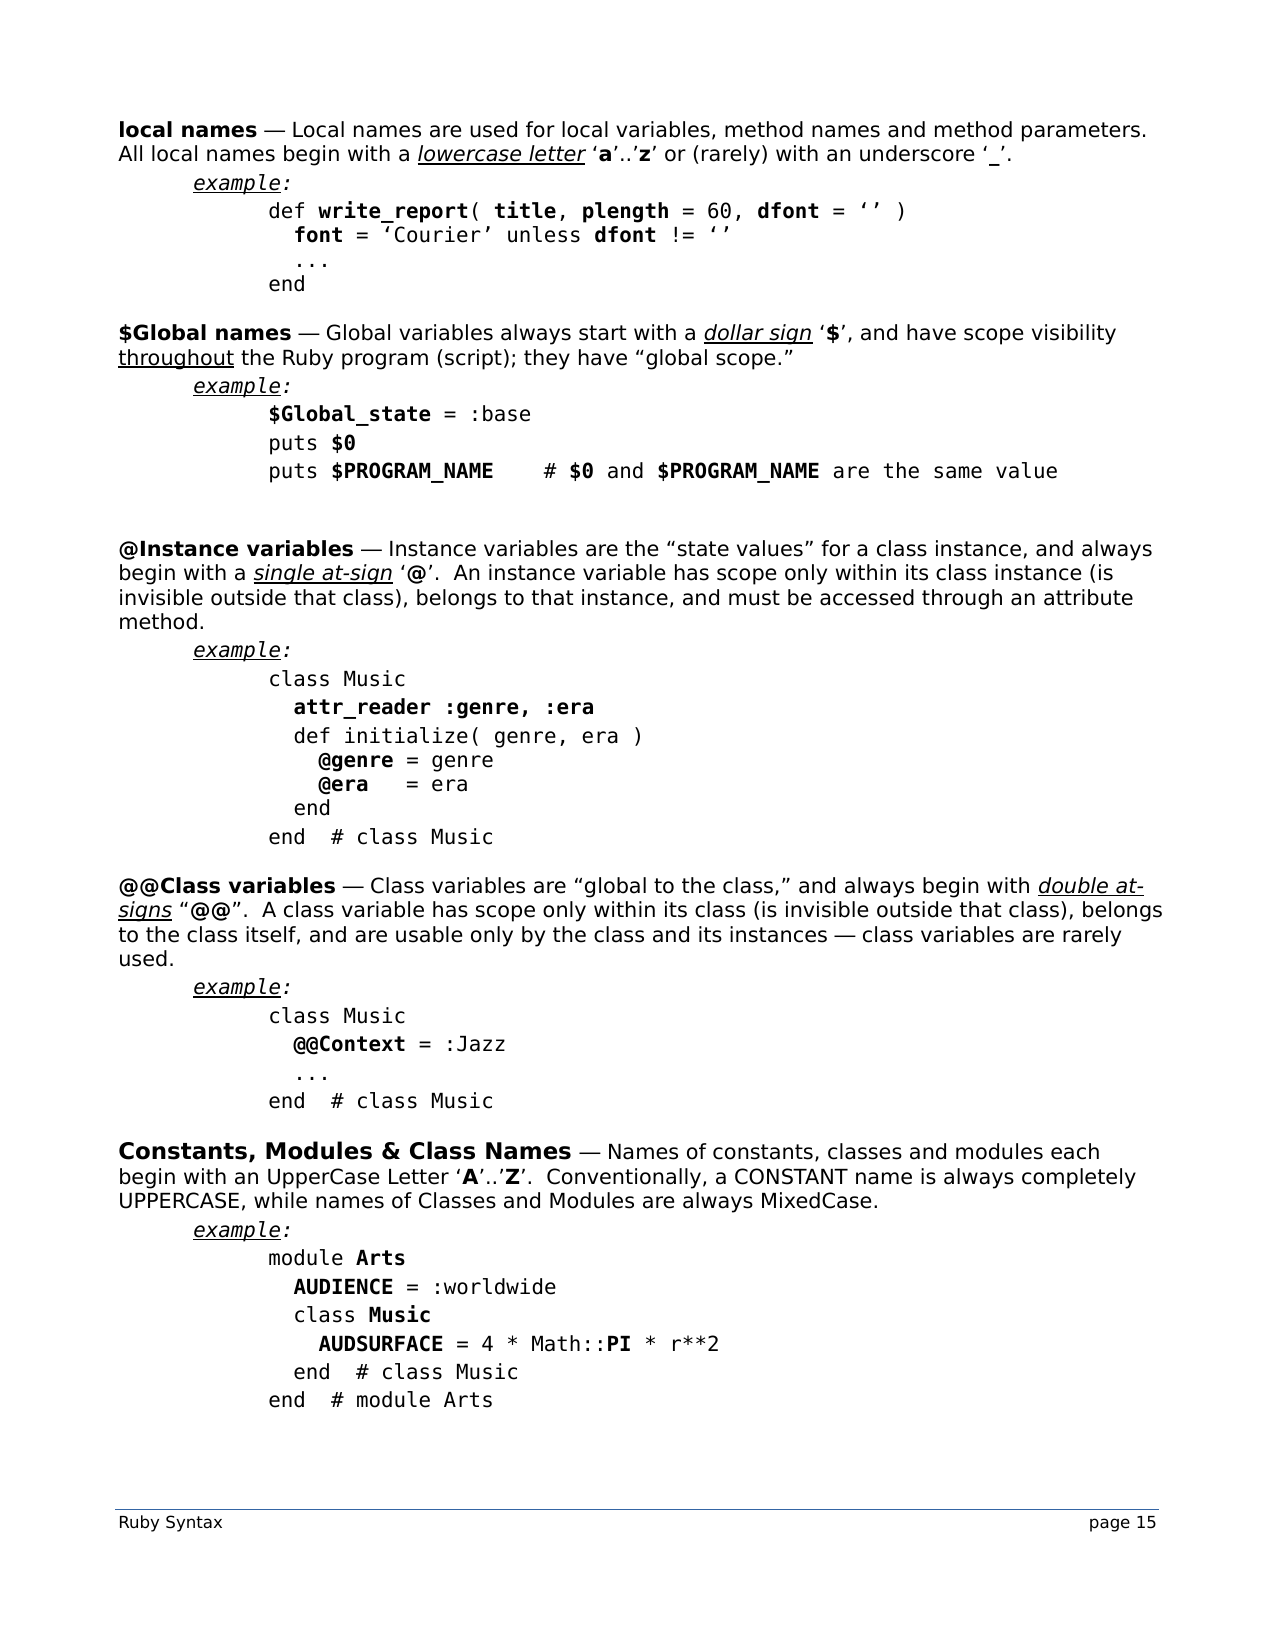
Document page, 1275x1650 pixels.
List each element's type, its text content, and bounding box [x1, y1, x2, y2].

text end # class Music [268, 1360, 1157, 1384]
text end [268, 796, 1157, 821]
text module Arts [268, 1246, 1157, 1271]
text local names ― Local names are used for local variables, method names and method parameters. All local names begin with a lowercase letter ‘a’..’z’ or (rarely) with an underscore ‘_’. [118, 118, 1157, 167]
text Constants, Modules & Class Names ― Names of constants, classes and modules each begin with an UpperCase Letter ‘A’..’Z’. Conventionally, a CONSTANT name is always completely UPPERCASE, while names of Classes and Modules are always MixedCase. [118, 1138, 1157, 1214]
text $Global_state = :base [268, 402, 1157, 427]
text end # class Music [268, 1089, 1157, 1113]
text puts $0 [268, 431, 1157, 455]
text example: [193, 374, 1157, 398]
text $Global names ― Global variables always start with a dollar sign ‘$’, and have scope visibility throughout the Ruby program (script); they have “global scope.” [118, 321, 1157, 370]
text example: [193, 171, 1157, 195]
text font = ‘Courier’ unless dfont != ‘’ [268, 223, 1157, 248]
text class Music [268, 667, 1157, 691]
text ... [268, 1061, 1157, 1085]
text @@Context = :Jazz [268, 1032, 1157, 1057]
text puts $PROGRAM_NAME # $0 and $PROGRAM_NAME are the same value [268, 459, 1157, 484]
text end # module Arts [268, 1388, 1157, 1413]
text @era = era [268, 772, 1157, 796]
text end [268, 272, 1157, 296]
text AUDIENCE = :worldwide [268, 1275, 1157, 1299]
text class Music [268, 1303, 1157, 1327]
text class Music [268, 1004, 1157, 1028]
text @genre = genre [268, 748, 1157, 772]
text attr_reader :genre, :era [268, 695, 1157, 719]
text def initialize( genre, era ) [268, 724, 1157, 748]
text @Instance variables ― Instance variables are the “state values” for a class instance, and always begin with a single at-sign ‘@’. An instance variable has scope only within its class instance (is invisible outside that class), belongs to that instance, and must be accessed through an attribute method. [118, 537, 1157, 634]
text def write_report( title, plength = 60, dfont = ‘’ ) [268, 199, 1157, 223]
text @@Class variables ― Class variables are “global to the class,” and always begin with double at-signs “@@”. A class variable has scope only within its class (is invisible outside that class), belongs to the class itself, and are usable only by the class and its instances ― class variables are rarely used. [118, 874, 1182, 971]
text AUDSURFACE = 4 * Math::PI * r**2 [268, 1332, 1157, 1356]
text end # class Music [268, 825, 1157, 849]
text example: [193, 1218, 1157, 1242]
text example: [193, 638, 1157, 663]
text example: [193, 975, 1157, 1000]
text ... [268, 248, 1157, 272]
